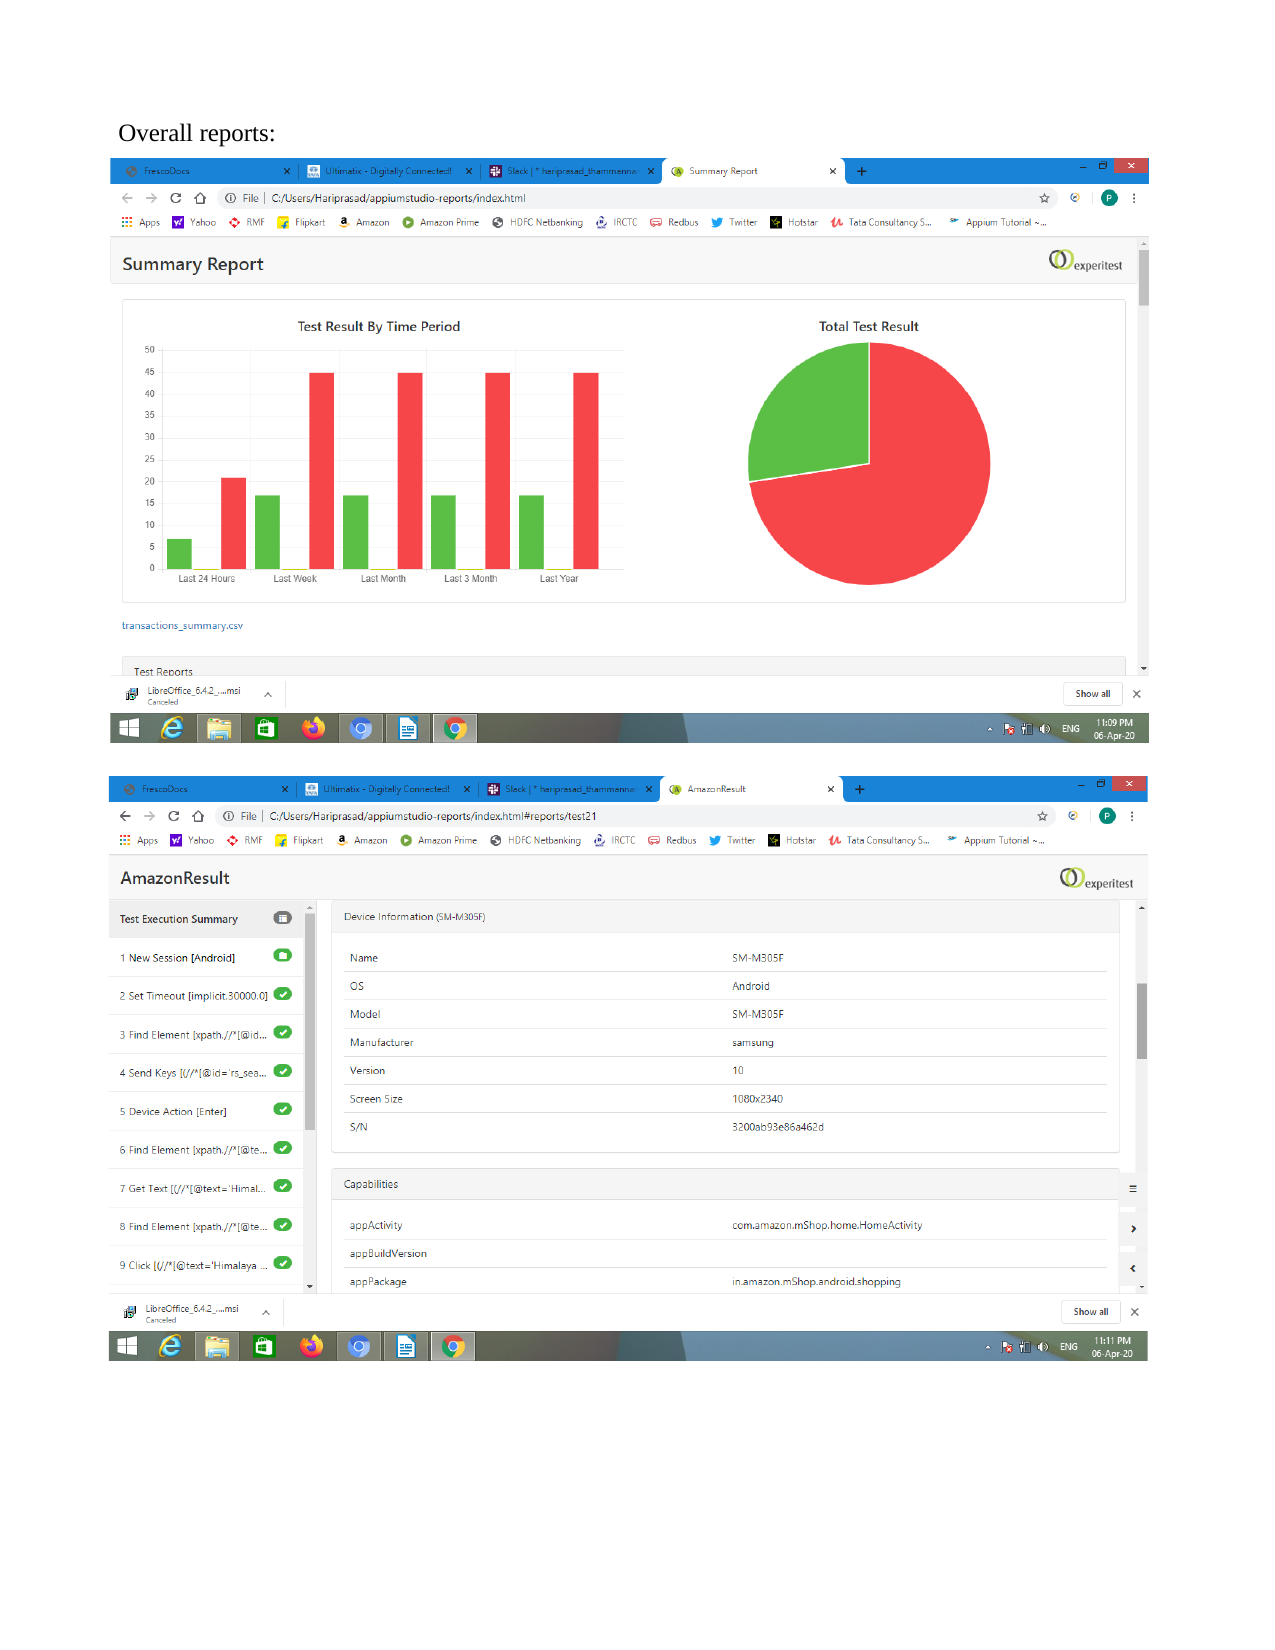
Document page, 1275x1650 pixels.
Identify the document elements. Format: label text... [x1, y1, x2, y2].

picture [110, 158, 1149, 743]
picture [108, 776, 1148, 1361]
text Overall reports: [118, 118, 1157, 147]
